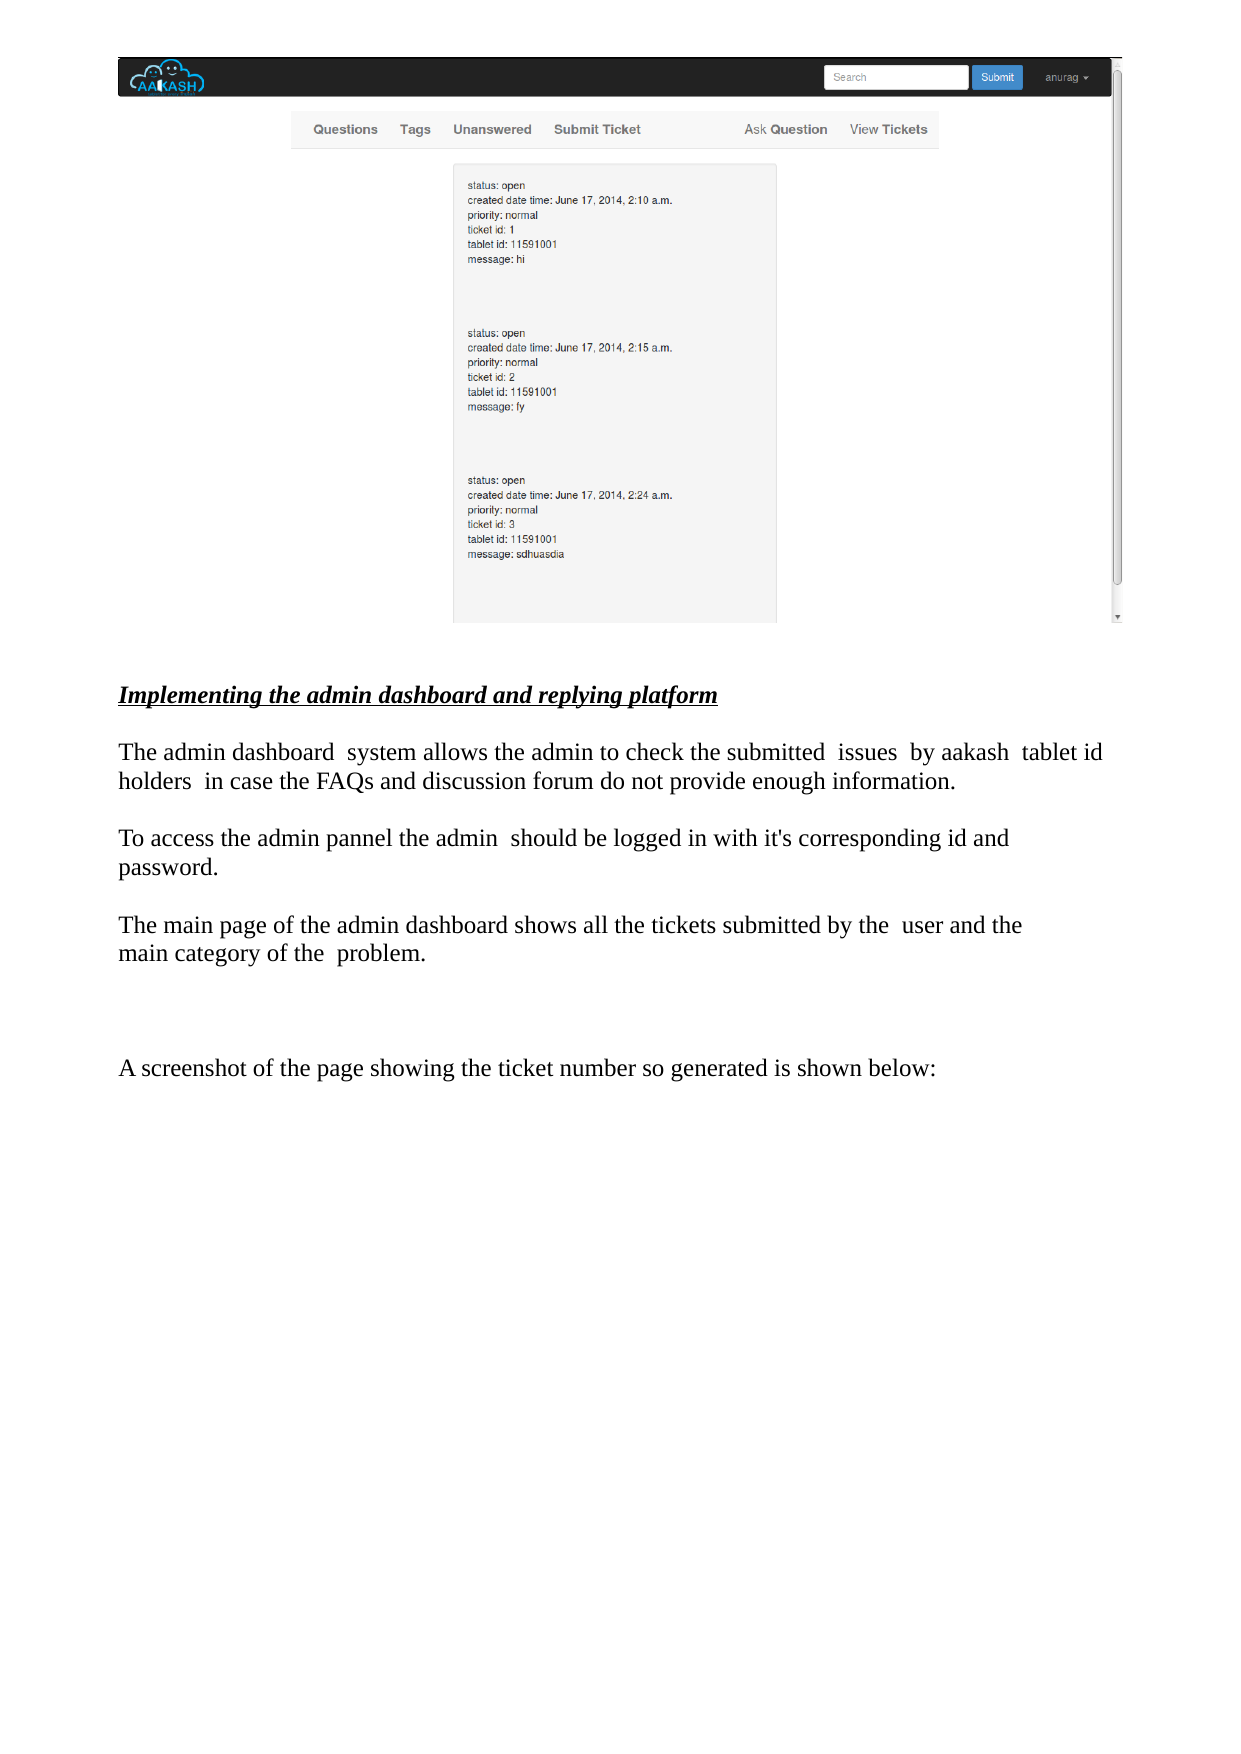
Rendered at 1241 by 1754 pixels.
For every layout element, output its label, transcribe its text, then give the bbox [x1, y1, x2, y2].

text The main page of the admin dashboard shows all the tickets submitted by the user and the [118, 910, 1122, 938]
text Implementing the admin dashboard and replying platform [118, 680, 1122, 708]
text To access the admin pannel the admin should be logged in with it's corresponding id and password. [118, 823, 1122, 881]
picture [118, 57, 1123, 623]
text The admin dashboard system allows the admin to check the submitted issues by aakash tablet id holders in case the FAQs and discussion forum do not provide enough information. [118, 737, 1122, 795]
text A screenshot of the page showing the ticket number so generated is shown below: [118, 1053, 1122, 1082]
text main category of the problem. [118, 938, 1122, 967]
